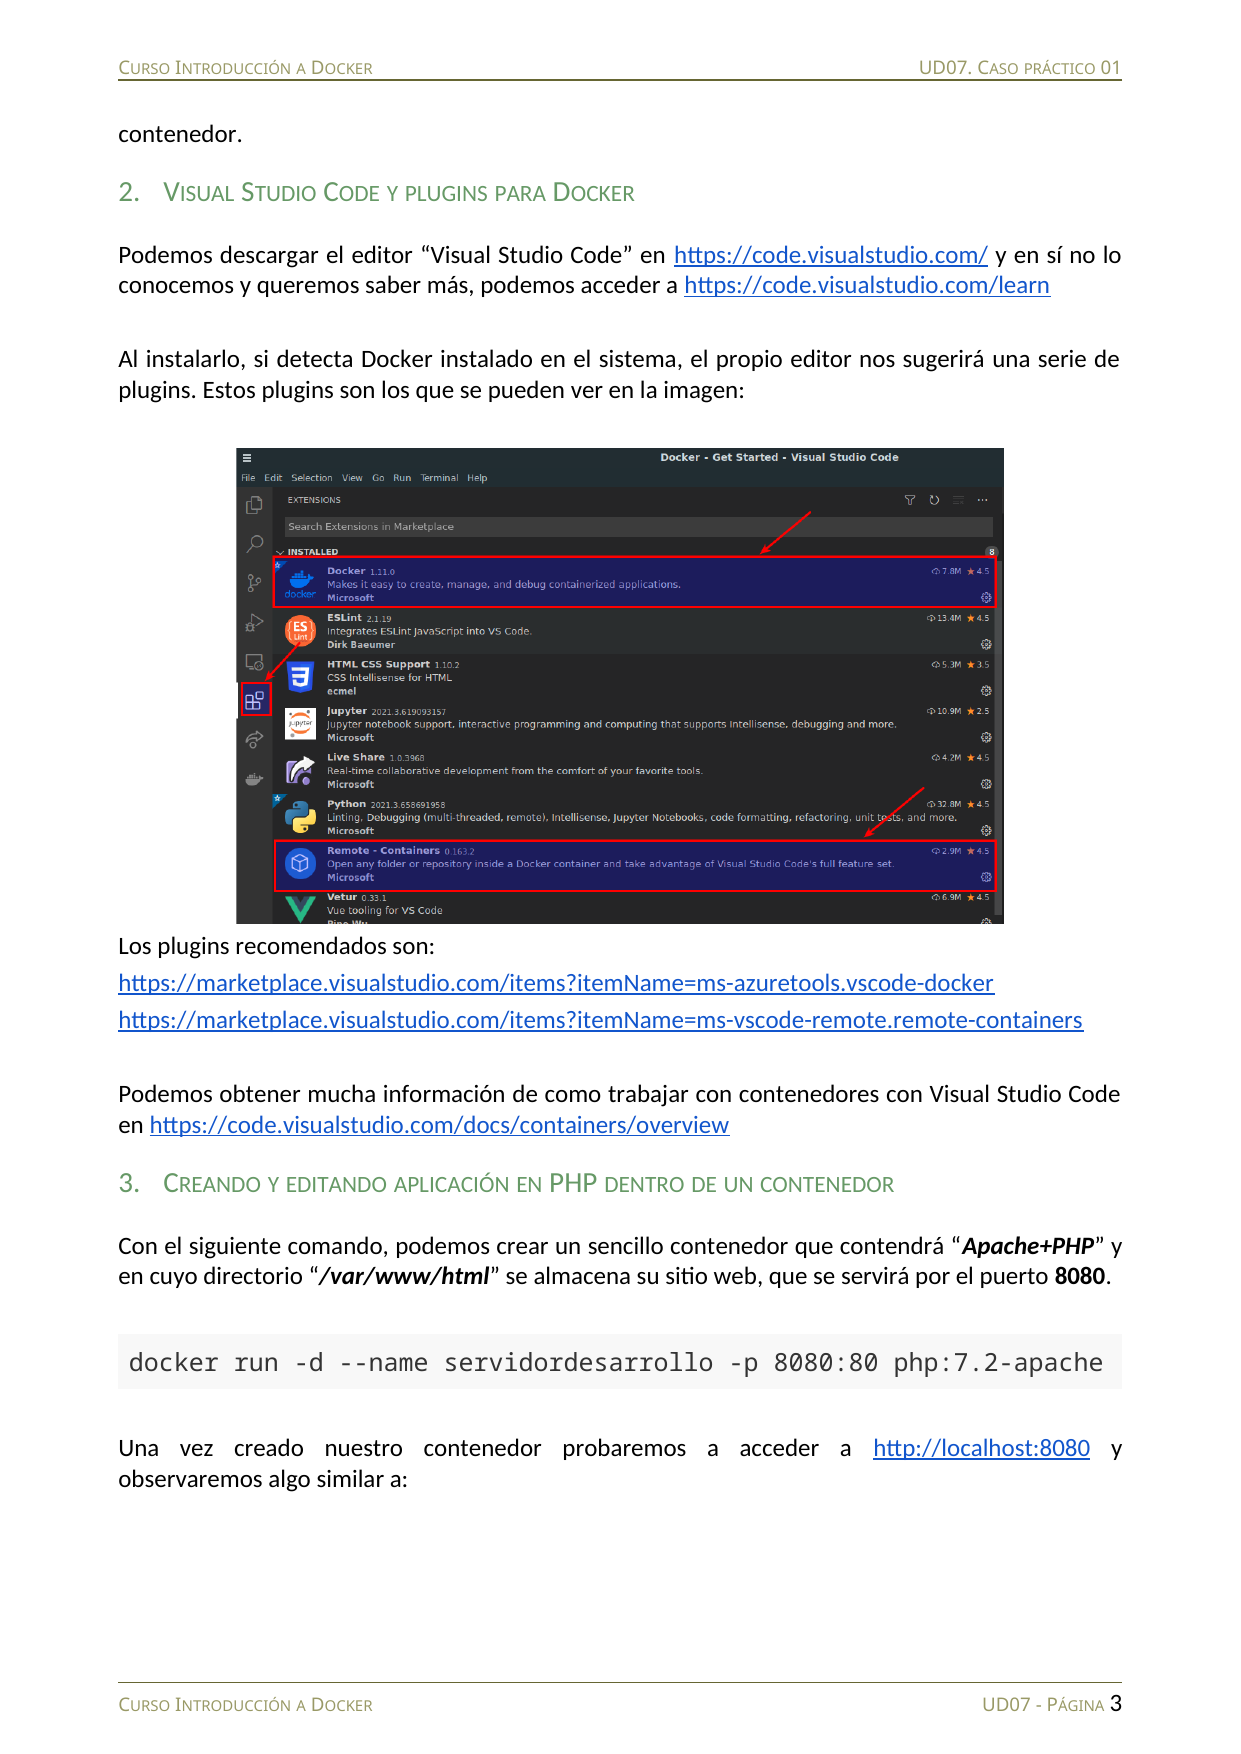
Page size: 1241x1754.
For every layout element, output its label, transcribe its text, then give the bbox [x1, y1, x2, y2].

text Una vez creado nuestro contenedor probaremos a acceder a http://localhost:8080 y observaremos algo similar a: [118, 1432, 1122, 1493]
text Podemos obtener mucha información de como trabajar con contenedores con Visual Studio Code en https://code.visualstudio.com/docs/containers/overview [118, 1078, 1122, 1139]
text Con el siguiente comando, podemos crear un sencillo contenedor que contendrá “Apache+PHP” y en cuyo directorio “/var/www/html” se almacena su sitio web, que se servirá por el puerto 8080. [118, 1230, 1122, 1291]
text https://marketplace.visualstudio.com/items?itemName=ms-azuretools.vscode-docker [118, 967, 1122, 998]
subtitle Creando y editando aplicación en PHP dentro de un contenedor [118, 1164, 1122, 1200]
text Los plugins recomendados son: [118, 930, 1122, 961]
subtitle Visual Studio Code y plugins para Docker [118, 173, 1122, 209]
text Podemos descargar el editor “Visual Studio Code” en https://code.visualstudio.com/ y en sí no lo conocemos y queremos saber más, podemos acceder a https://code.visualstudio.com/learn [118, 239, 1122, 300]
text Al instalarlo, si detecta Docker instalado en el sistema, el propio editor nos sugerirá una serie de plugins. Estos plugins son los que se pueden ver en la imagen: [118, 343, 1122, 404]
table_header docker run -d --name servidordesarrollo -p 8080:80 php:7.2-apache [118, 1334, 1122, 1389]
picture [236, 448, 1004, 924]
text https://marketplace.visualstudio.com/items?itemName=ms-vscode-remote.remote-containers [118, 1004, 1122, 1035]
text contenedor. [118, 118, 1122, 148]
